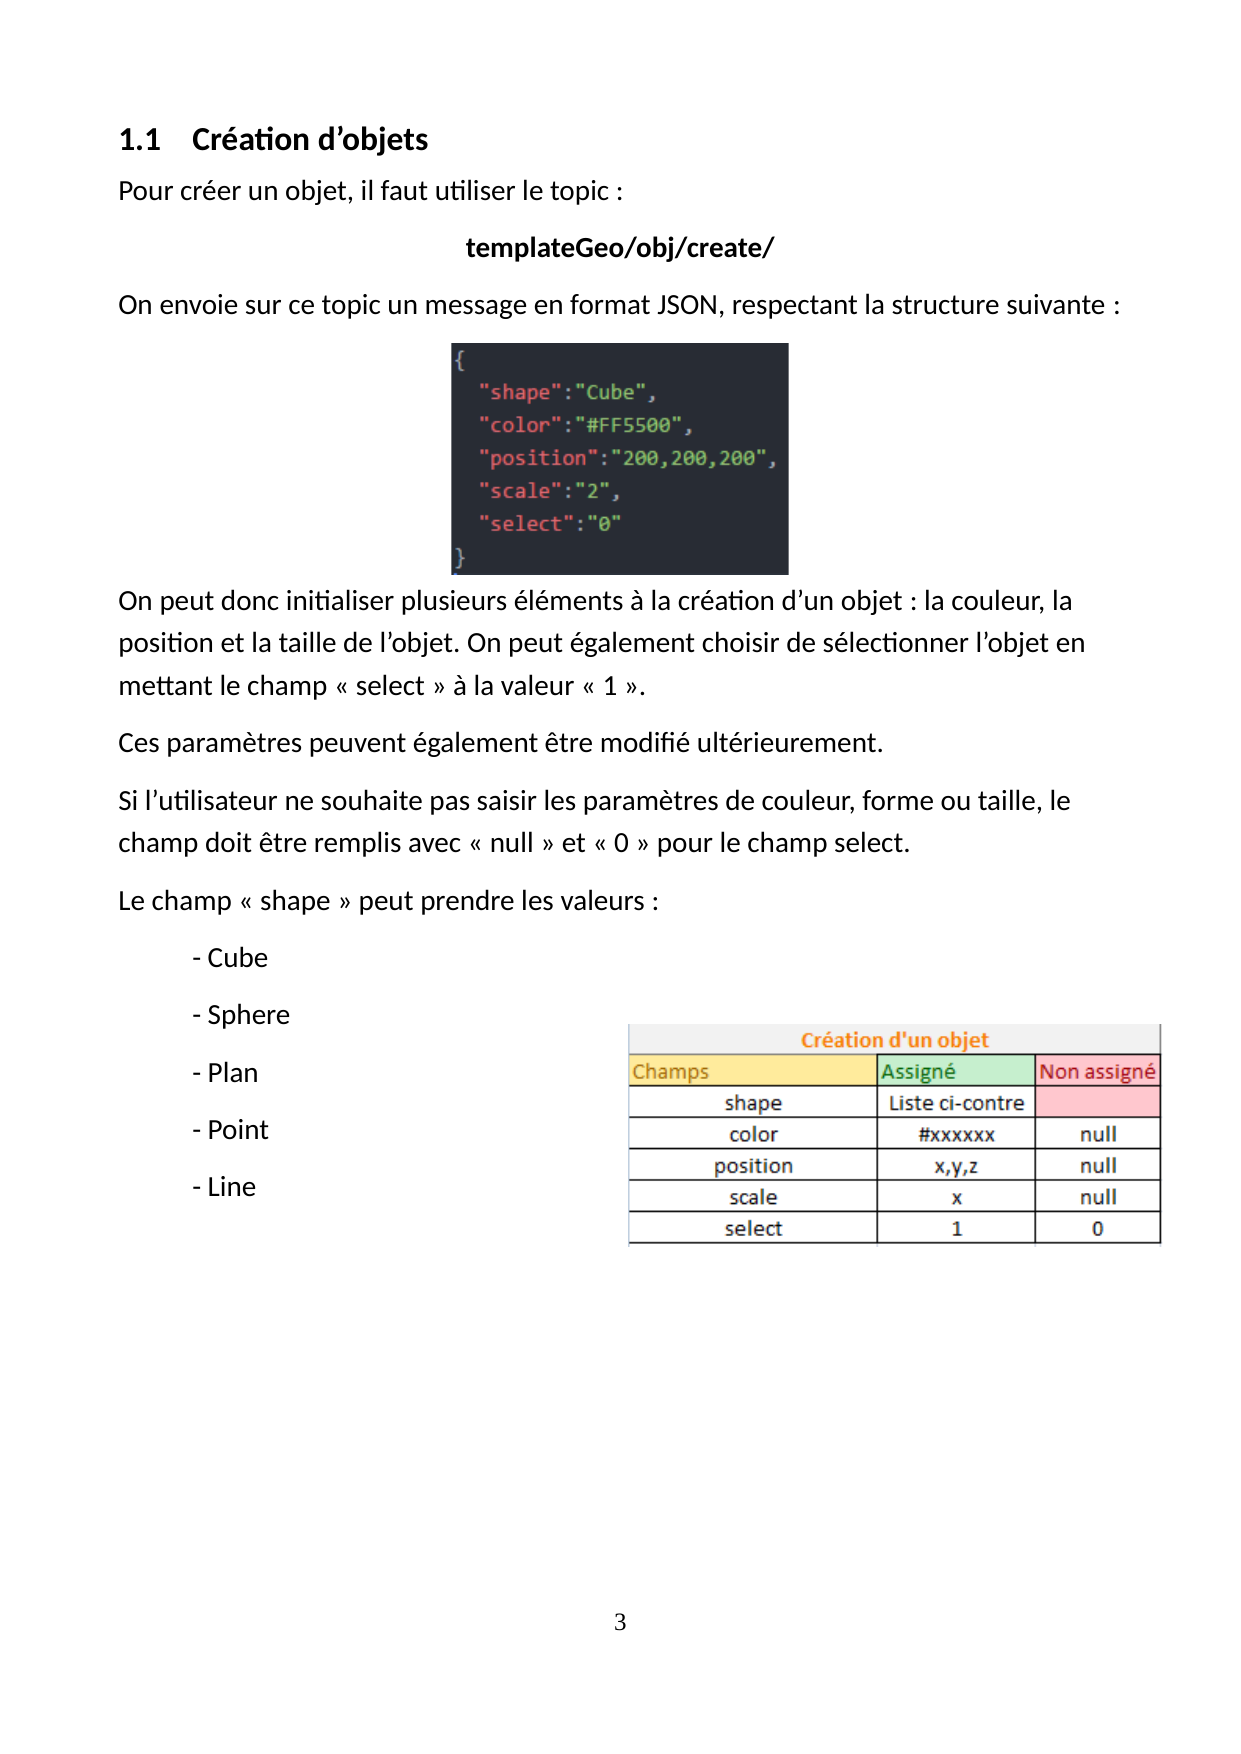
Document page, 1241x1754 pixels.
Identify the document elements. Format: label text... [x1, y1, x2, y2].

picture [451, 343, 789, 575]
text - Line [118, 1168, 628, 1204]
text - Sphere [118, 996, 1122, 1032]
text Le champ « shape » peut prendre les valeurs : [118, 882, 1122, 917]
text - Cube [118, 939, 1122, 975]
text On envoie sur ce topic un message en format JSON, respectant la structure suivante : [118, 286, 1122, 322]
text templateGeo/obj/create/ [118, 229, 1122, 264]
picture [628, 1024, 1163, 1247]
text On peut donc initialiser plusieurs éléments à la création d’un objet : la couleur, la position et la taille de l’objet. On peut également choisir de sélectionner l’objet en mettant le champ « select » à la valeur « 1 ». [118, 343, 1122, 703]
text - Point [118, 1111, 628, 1147]
subtitle Création d’objets [118, 118, 1122, 159]
text Si l’utilisateur ne souhaite pas saisir les paramètres de couleur, forme ou taille, le champ doit être remplis avec « null » et « 0 » pour le champ select. [118, 782, 1122, 860]
text Pour créer un objet, il faut utiliser le topic : [118, 172, 1122, 207]
text Ces paramètres peuvent également être modifié ultérieurement. [118, 724, 1122, 760]
text - Plan [118, 1054, 628, 1089]
